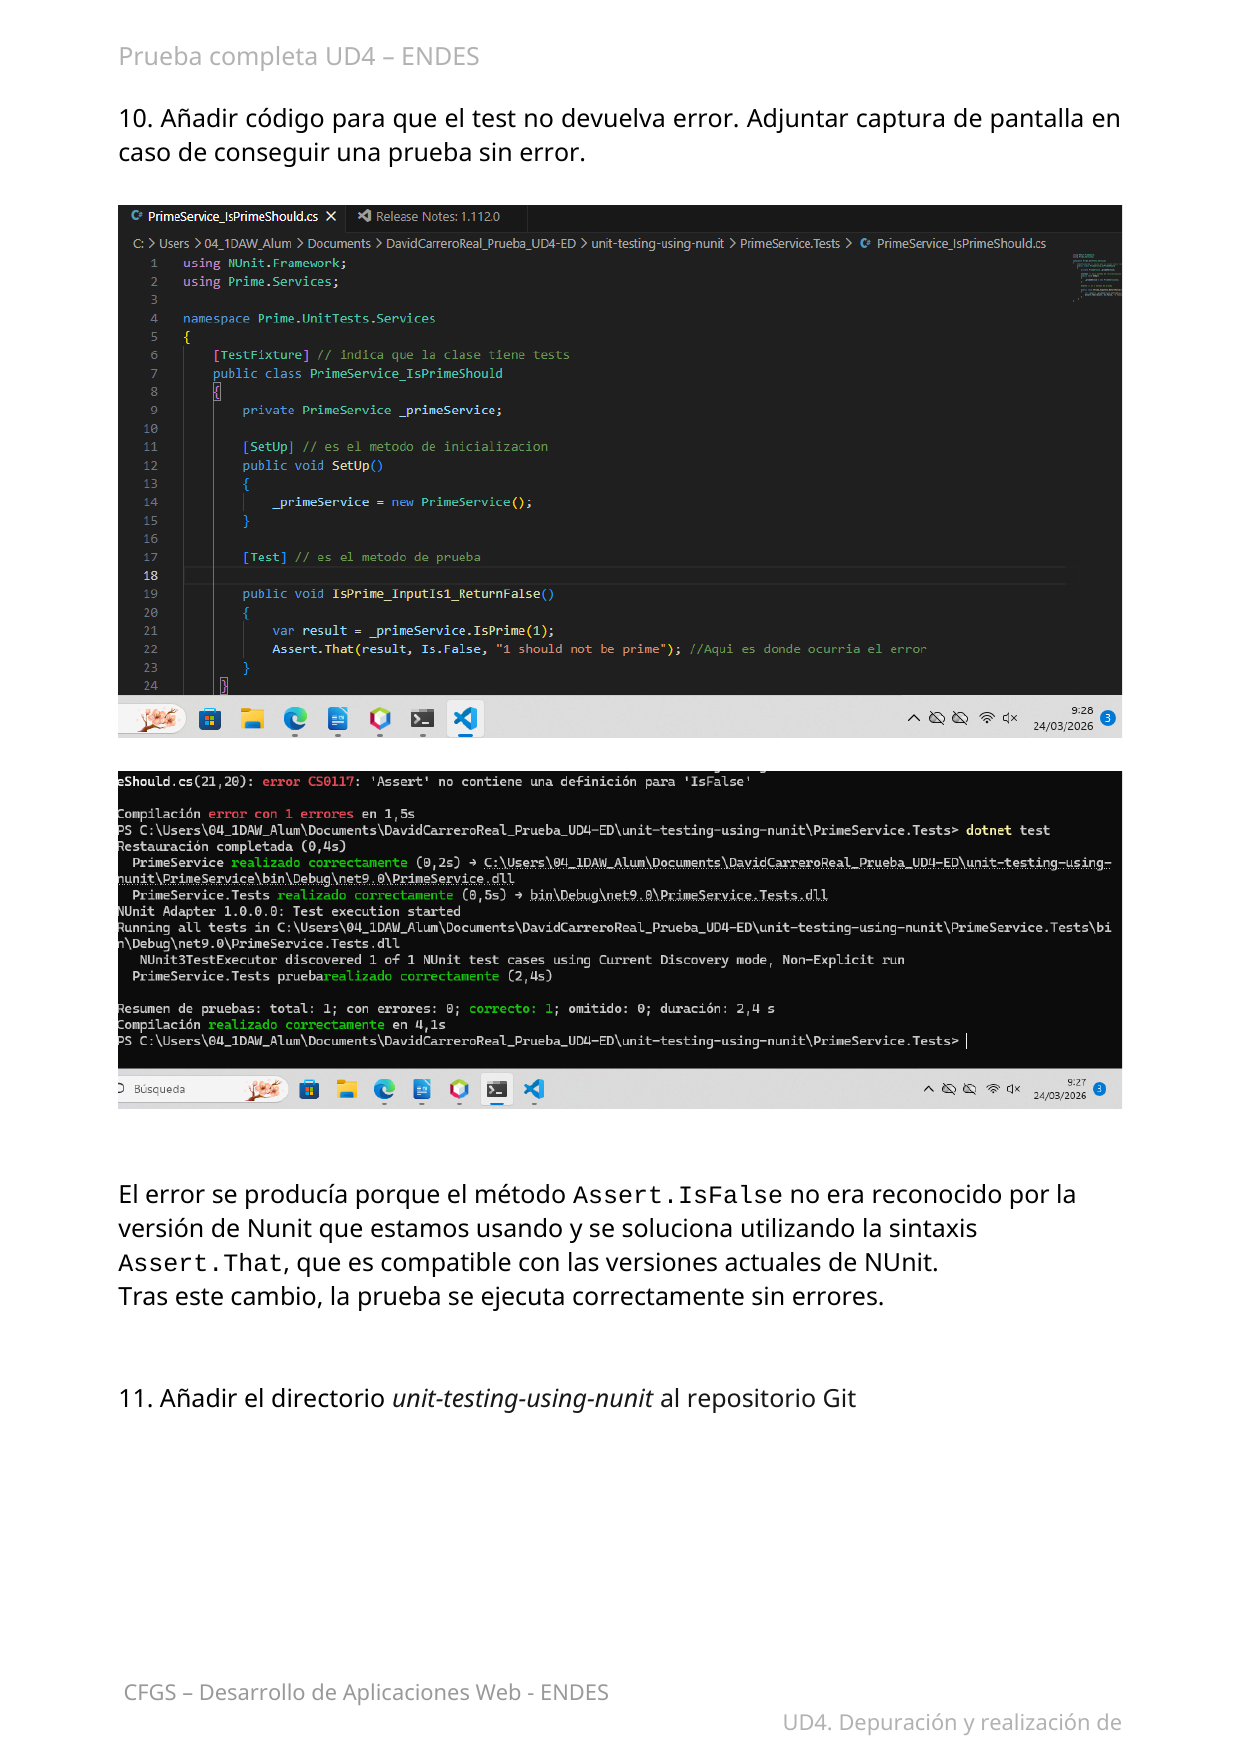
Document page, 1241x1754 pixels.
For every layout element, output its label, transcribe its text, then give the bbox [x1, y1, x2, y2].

text 11. Añadir el directorio unit-testing-using-nunit al repositorio Git [118, 1381, 1122, 1415]
text 10. Añadir código para que el test no devuelva error. Adjuntar captura de pantalla en caso de conseguir una prueba sin error. [118, 101, 1122, 169]
picture [118, 771, 1123, 1109]
picture [118, 205, 1123, 738]
text El error se producía porque el método Assert.IsFalse no era reconocido por la versión de Nunit que estamos usando y se soluciona utilizando la sintaxis Assert.That, que es compatible con las versiones actuales de NUnit. Tras este cambio, la prueba se ejecuta correctamente sin errores. [118, 1176, 1122, 1313]
